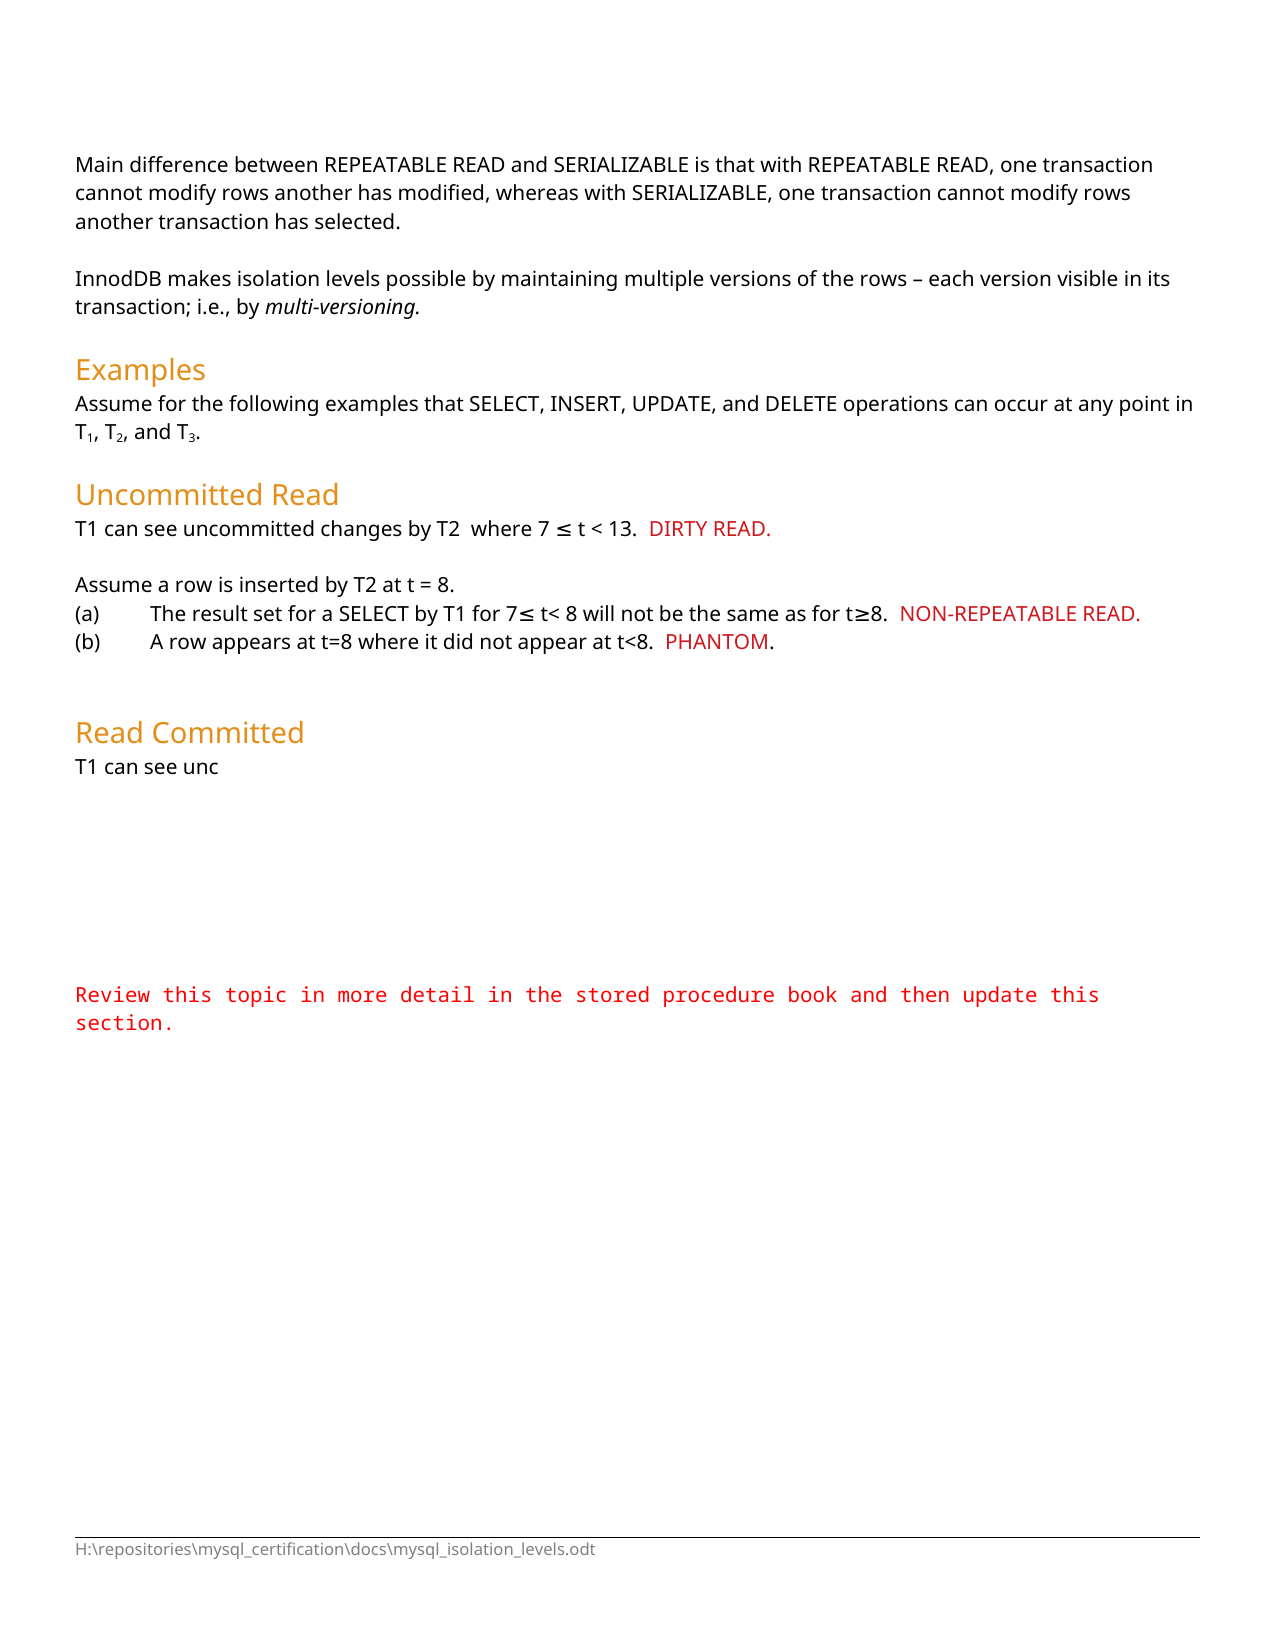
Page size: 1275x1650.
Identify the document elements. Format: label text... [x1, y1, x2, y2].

text Examples [75, 349, 1200, 389]
text InnodDB makes isolation levels possible by maintaining multiple versions of the rows – each version visible in its transaction; i.e., by multi-versioning. [75, 264, 1200, 321]
text T1 can see uncommitted changes by T2 where 7 ≤ t < 13. DIRTY READ. [75, 514, 1200, 542]
text Assume for the following examples that SELECT, INSERT, UPDATE, and DELETE operations can occur at any point in T1, T2, and T3. [75, 389, 1200, 446]
text Assume a row is inserted by T2 at t = 8. [75, 571, 1200, 599]
text Uncommitted Read [75, 474, 1200, 514]
text Read Committed [75, 713, 1200, 752]
text T1 can see unc [75, 752, 1200, 781]
text Main difference between REPEATABLE READ and SERIALIZABLE is that with REPEATABLE READ, one transaction cannot modify rows another has modified, whereas with SERIALIZABLE, one transaction cannot modify rows another transaction has selected. [75, 150, 1200, 235]
text (b) A row appears at t=8 where it did not appear at t<8. PHANTOM. [75, 627, 1200, 656]
text (a) The result set for a SELECT by T1 for 7≤ t< 8 will not be the same as for t≥8. NON-REPEATABLE READ. [75, 599, 1200, 627]
text Review this topic in more detail in the stored procedure book and then update this section. [75, 980, 1200, 1037]
